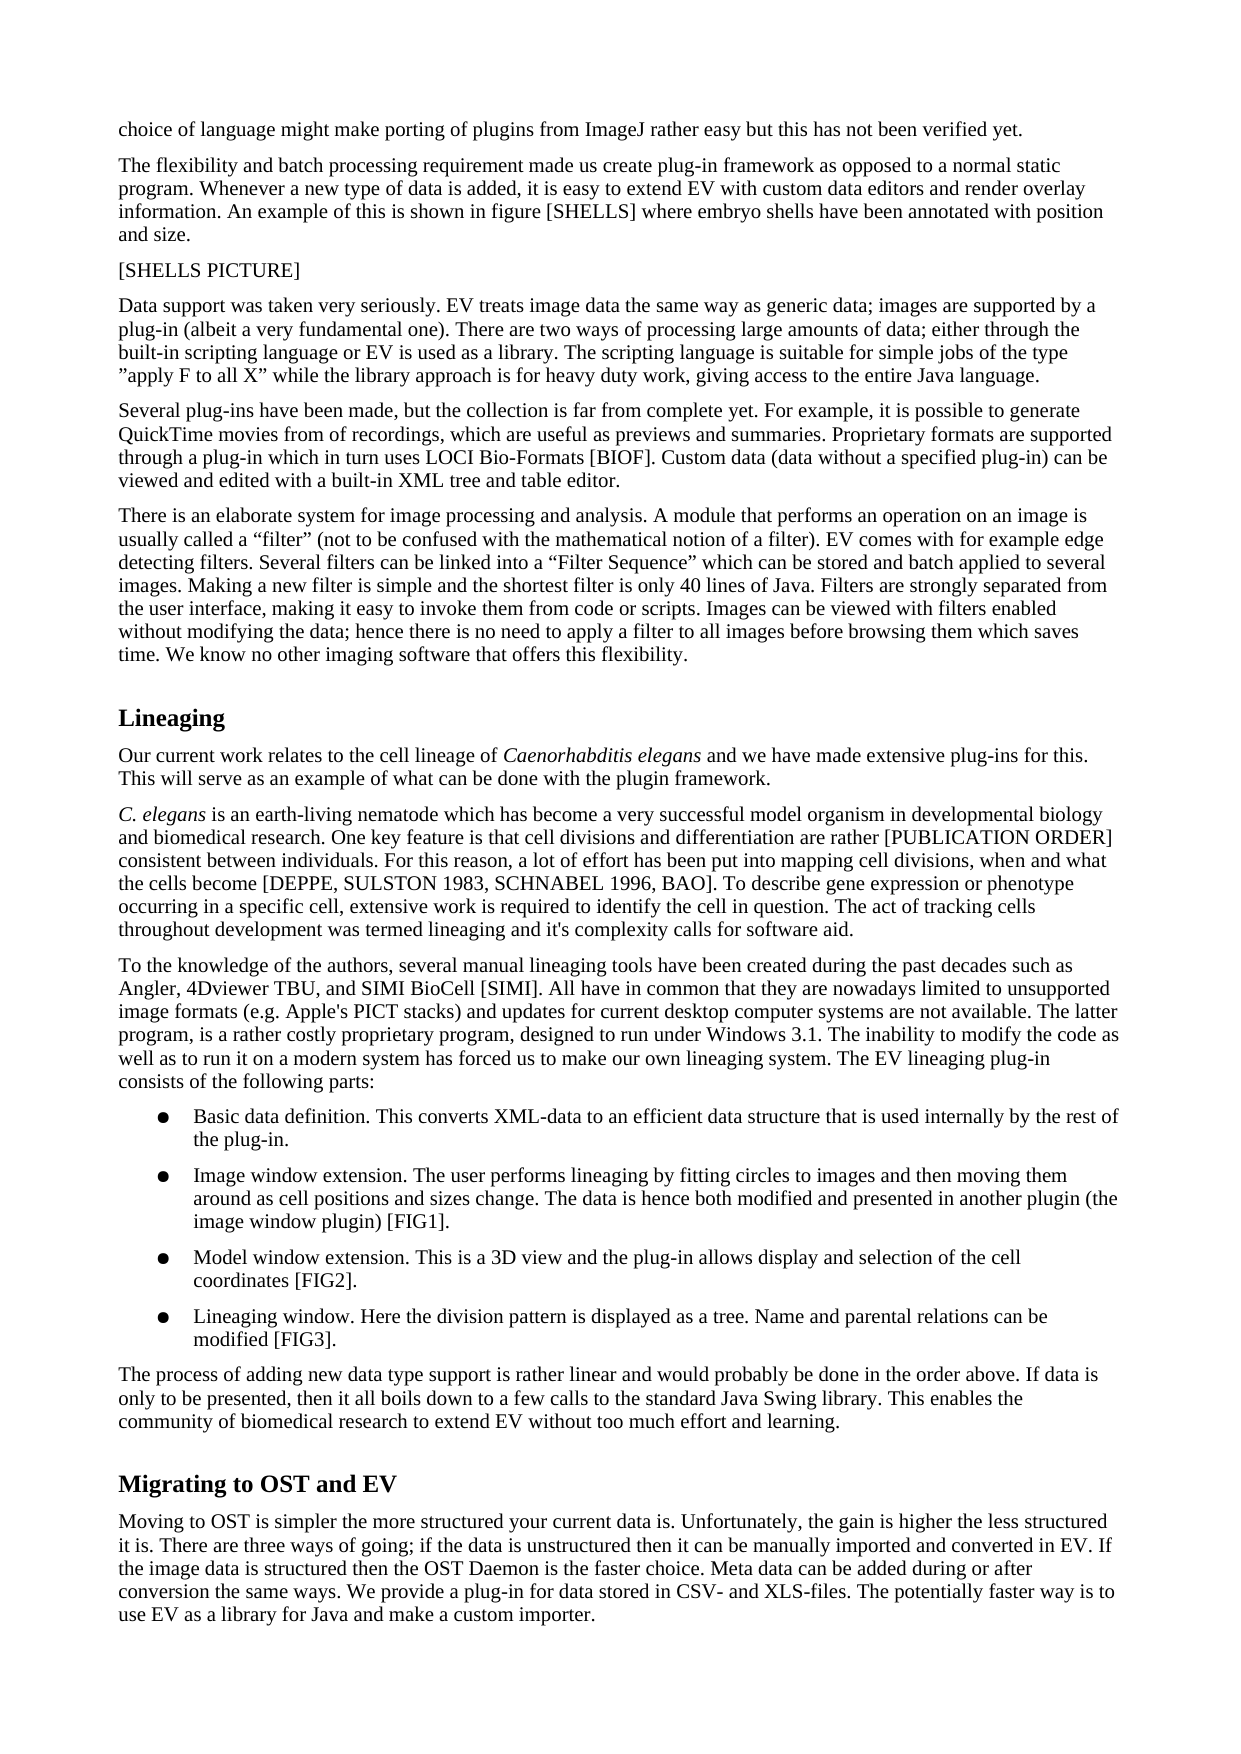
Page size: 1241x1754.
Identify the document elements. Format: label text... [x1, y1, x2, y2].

list Model window extension. This is a 3D view and the plug-in allows display and selection of the cell coordinates [FIG2]. [156, 1246, 1122, 1292]
text The process of adding new data type support is rather linear and would probably be done in the order above. If data is only to be presented, then it all boils down to a few calls to the standard Java Swing library. This enables the community of biomedical research to extend EV without too much effort and learning. [118, 1363, 1122, 1433]
text C. elegans is an earth-living nematode which has become a very successful model organism in developmental biology and biomedical research. One key feature is that cell divisions and differentiation are rather [PUBLICATION ORDER] consistent between individuals. For this reason, a lot of effort has been put into mapping cell divisions, when and what the cells become [DEPPE, SULSTON 1983, SCHNABEL 1996, BAO]. To describe gene expression or phenotype occurring in a specific cell, extensive work is required to identify the cell in question. The act of tracking cells throughout development was termed lineaging and it's complexity calls for software aid. [118, 803, 1122, 941]
list Basic data definition. This converts XML-data to an efficient data structure that is used internally by the rest of the plug-in. [156, 1105, 1122, 1151]
text Several plug-ins have been made, but the collection is far from complete yet. For example, it is possible to generate QuickTime movies from of recordings, which are useful as previews and summaries. Proprietary formats are supported through a plug-in which in turn uses LOCI Bio-Formats [BIOF]. Custom data (data without a specified plug-in) can be viewed and edited with a built-in XML tree and table editor. [118, 399, 1122, 492]
subtitle Lineaging [118, 704, 1122, 731]
text [SHELLS PICTURE] [118, 259, 1122, 282]
subtitle Migrating to OST and EV [118, 1470, 1122, 1498]
list Image window extension. The user performs lineaging by fitting circles to images and then moving them around as cell positions and sizes change. The data is hence both modified and presented in another plugin (the image window plugin) [FIG1]. [156, 1164, 1122, 1233]
text There is an elaborate system for image processing and analysis. A module that performs an operation on an image is usually called a “filter” (not to be confused with the mathematical notion of a filter). EV comes with for example edge detecting filters. Several filters can be linked into a “Filter Sequence” which can be stored and batch applied to several images. Making a new filter is simple and the shortest filter is only 40 lines of Java. Filters are strongly separated from the user interface, making it easy to invoke them from code or scripts. Images can be viewed with filters enabled without modifying the data; hence there is no need to apply a filter to all images before browsing them which saves time. We know no other imaging software that offers this flexibility. [118, 504, 1122, 666]
list Lineaging window. Here the division pattern is displayed as a tree. Name and parental relations can be modified [FIG3]. [156, 1304, 1122, 1351]
text Our current work relates to the cell lineage of Caenorhabditis elegans and we have made extensive plug-ins for this. This will serve as an example of what can be done with the plugin framework. [118, 744, 1122, 790]
text Data support was taken very seriously. EV treats image data the same way as generic data; images are supported by a plug-in (albeit a very fundamental one). There are two ways of processing large amounts of data; either through the built-in scripting language or EV is used as a library. The scripting language is suitable for simple jobs of the type ”apply F to all X” while the library approach is for heavy duty work, giving access to the entire Java language. [118, 294, 1122, 387]
text The flexibility and batch processing requirement made us create plug-in framework as opposed to a normal static program. Whenever a new type of data is added, it is easy to extend EV with custom data editors and render overlay information. An example of this is shown in figure [SHELLS] where embryo shells have been annotated with position and size. [118, 154, 1122, 246]
text Moving to OST is simpler the more structured your current data is. Unfortunately, the gain is higher the less structured it is. There are three ways of going; if the data is unstructured then it can be manually imported and converted in EV. If the image data is structured then the OST Daemon is the faster choice. Meta data can be added during or after conversion the same ways. We provide a plug-in for data stored in CSV- and XLS-files. The potentially faster way is to use EV as a library for Java and make a custom importer. [118, 1510, 1122, 1626]
text choice of language might make porting of plugins from ImageJ rather easy but this has not been verified yet. [118, 118, 1122, 141]
text To the knowledge of the authors, several manual lineaging tools have been created during the past decades such as Angler, 4Dviewer TBU, and SIMI BioCell [SIMI]. All have in common that they are nowadays limited to unsupported image formats (e.g. Apple's PICT stacks) and updates for current desktop computer systems are not available. The latter program, is a rather costly proprietary program, designed to run under Windows 3.1. The inability to modify the code as well as to run it on a modern system has forced us to make our own lineaging system. The EV lineaging plug-in consists of the following parts: [118, 954, 1122, 1093]
